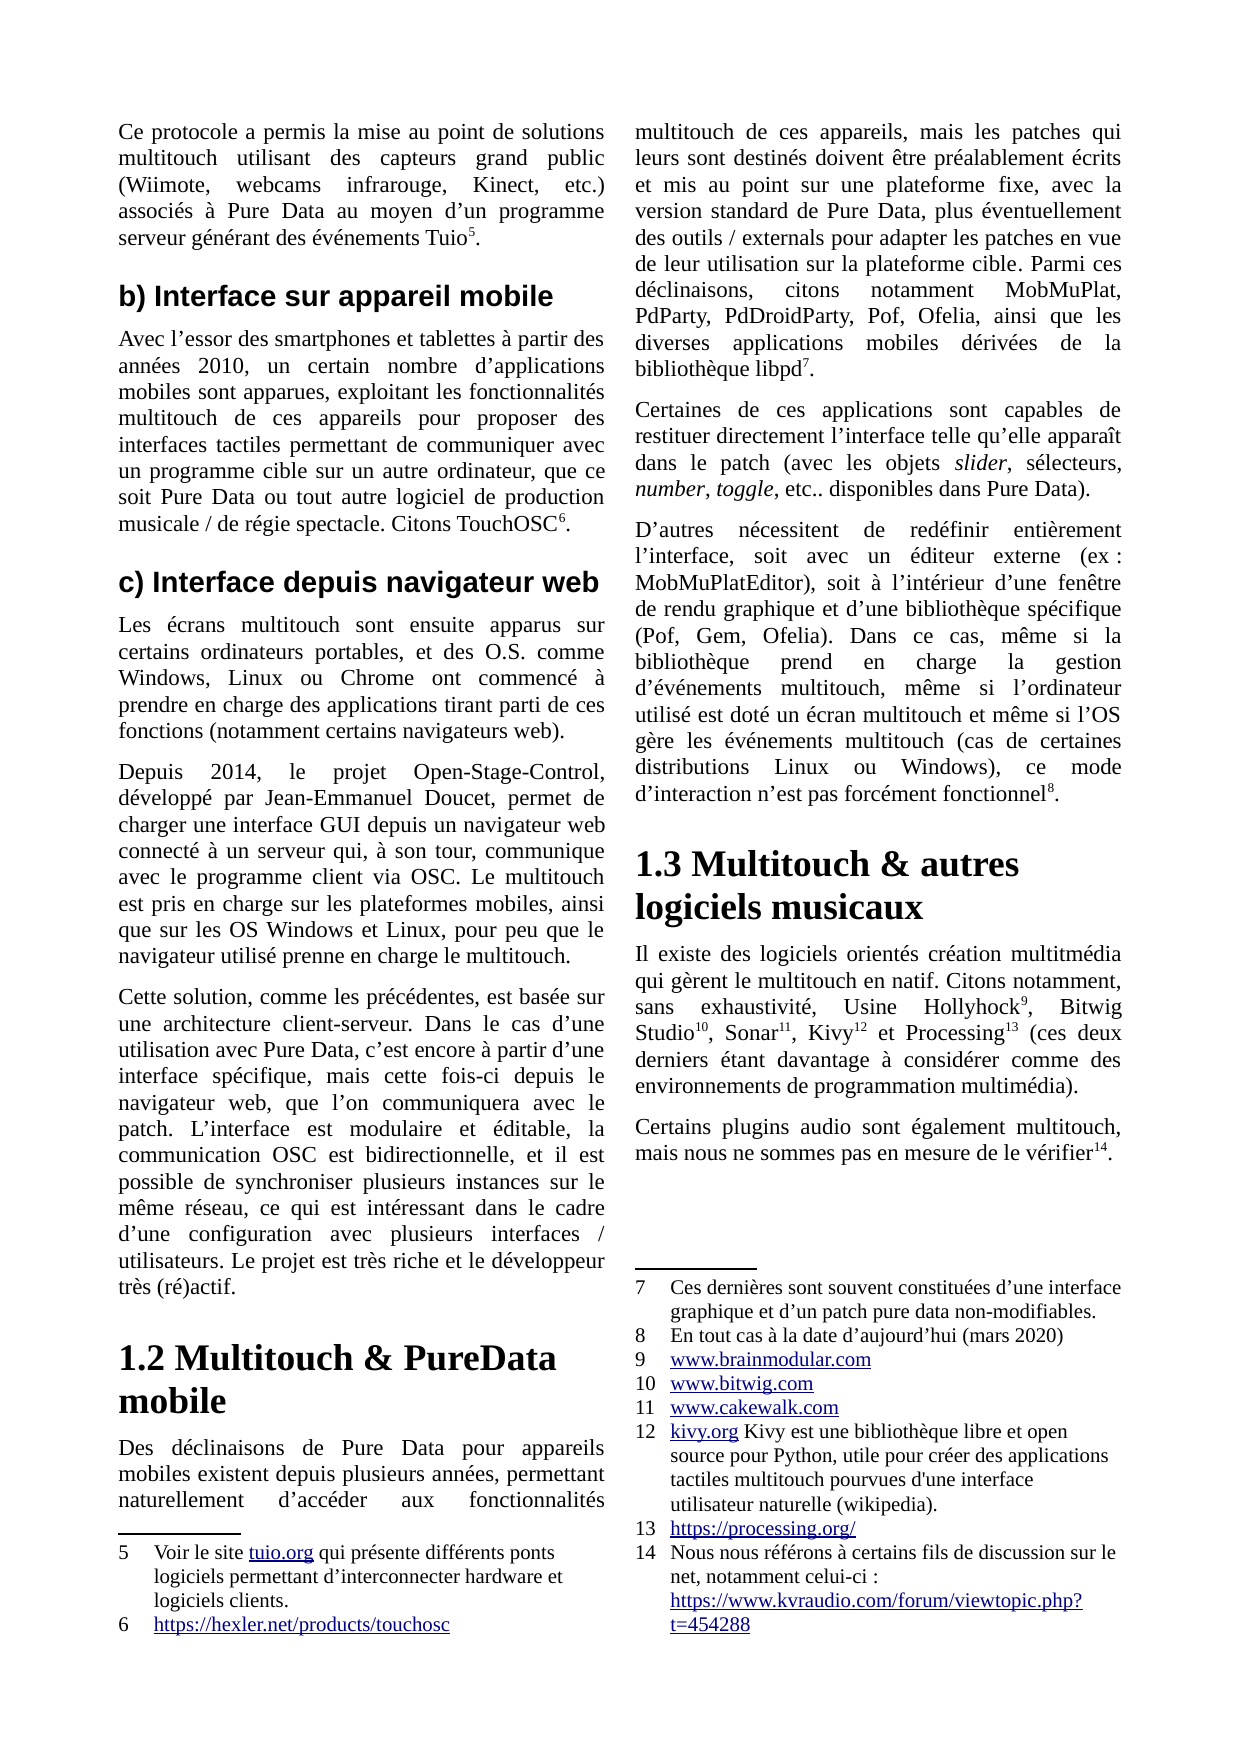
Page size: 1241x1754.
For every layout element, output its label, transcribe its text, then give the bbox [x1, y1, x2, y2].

text Les écrans multitouch sont ensuite apparus sur certains ordinateurs portables, et des O.S. comme Windows, Linux ou Chrome ont commencé à prendre en charge des applications tirant parti de ces fonctions (notamment certains navigateurs web). [118, 612, 605, 743]
text https://hexler.net/products/touchosc [118, 1612, 605, 1636]
subtitle 1.2 Multitouch & PureData mobile [118, 1335, 605, 1421]
subtitle c) Interface depuis navigateur web [118, 565, 605, 599]
text Cette solution, comme les précédentes, est basée sur une architecture client-serveur. Dans le cas d’une utilisation avec Pure Data, c’est encore à partir d’une interface spécifique, mais cette fois-ci depuis le navigateur web, que l’on communiquera avec le patch. L’interface est modulaire et éditable, la communication OSC est bidirectionnelle, et il est possible de synchroniser plusieurs instances sur le même réseau, ce qui est intéressant dans le cadre d’une configuration avec plusieurs interfaces / utilisateurs. Le projet est très riche et le développeur très (ré)actif. [118, 983, 605, 1299]
subtitle b) Interface sur appareil mobile [118, 279, 605, 313]
text Ces dernières sont souvent constituées d’une interface graphique et d’un patch pure data non-modifiables. [635, 1275, 1122, 1323]
text www.brainmodular.com [635, 1347, 1122, 1371]
text www.cakewalk.com [635, 1395, 1122, 1419]
text Voir le site tuio.org qui présente différents ponts logiciels permettant d’interconnecter hardware et logiciels clients. [118, 1539, 605, 1612]
text multitouch de ces appareils, mais les patches qui leurs sont destinés doivent être préalablement écrits et mis au point sur une plateforme fixe, avec la version standard de Pure Data, plus éventuellement des outils / externals pour adapter les patches en vue de leur utilisation sur la plateforme cible. Parmi ces déclinaisons, citons notamment MobMuPlat, PdParty, PdDroidParty, Pof, Ofelia, ainsi que les diverses applications mobiles dérivées de la bibliothèque libpd. [635, 118, 1122, 382]
subtitle 1.3 Multitouch & autres logiciels musicaux [635, 842, 1122, 928]
text kivy.org Kivy est une bibliothèque libre et open source pour Python, utile pour créer des applications tactiles multitouch pourvues d'une interface utilisateur naturelle (wikipedia). [635, 1419, 1122, 1516]
text Des déclinaisons de Pure Data pour appareils mobiles existent depuis plusieurs années, permettant naturellement d’accéder aux fonctionnalités [118, 1434, 605, 1513]
text https://processing.org/ [635, 1516, 1122, 1539]
text Depuis 2014, le projet Open-Stage-Control, développé par Jean-Emmanuel Doucet, permet de charger une interface GUI depuis un navigateur web connecté à un serveur qui, à son tour, communique avec le programme client via OSC. Le multitouch est pris en charge sur les plateformes mobiles, ainsi que sur les OS Windows et Linux, pour peu que le navigateur utilisé prenne en charge le multitouch. [118, 758, 605, 969]
text Avec l’essor des smartphones et tablettes à partir des années 2010, un certain nombre d’applications mobiles sont apparues, exploitant les fonctionnalités multitouch de ces appareils pour proposer des interfaces tactiles permettant de communiquer avec un programme cible sur un autre ordinateur, que ce soit Pure Data ou tout autre logiciel de production musicale / de régie spectacle. Citons TouchOSC. [118, 325, 605, 536]
text Ce protocole a permis la mise au point de solutions multitouch utilisant des capteurs grand public (Wiimote, webcams infrarouge, Kinect, etc.) associés à Pure Data au moyen d’un programme serveur générant des événements Tuio. [118, 118, 605, 250]
text En tout cas à la date d’aujourd’hui (mars 2020) [635, 1323, 1122, 1347]
text Certaines de ces applications sont capables de restituer directement l’interface telle qu’elle apparaît dans le patch (avec les objets slider, sélecteurs, number, toggle, etc.. disponibles dans Pure Data). [635, 396, 1122, 502]
text Il existe des logiciels orientés création multitmédia qui gèrent le multitouch en natif. Citons notamment, sans exhaustivité, Usine Hollyhock, Bitwig Studio, Sonar, Kivy et Processing (ces deux derniers étant davantage à considérer comme des environnements de programmation multimédia). [635, 940, 1122, 1098]
text www.bitwig.com [635, 1371, 1122, 1395]
text Certains plugins audio sont également multitouch, mais nous ne sommes pas en mesure de le vérifier. [635, 1113, 1122, 1166]
text Nous nous référons à certains fils de discussion sur le net, notamment celui-ci : https://www.kvraudio.com/forum/viewtopic.php?t=454288 [635, 1539, 1122, 1636]
text D’autres nécessitent de redéfinir entièrement l’interface, soit avec un éditeur externe (ex : MobMuPlatEditor), soit à l’intérieur d’une fenêtre de rendu graphique et d’une bibliothèque spécifique (Pof, Gem, Ofelia). Dans ce cas, même si la bibliothèque prend en charge la gestion d’événements multitouch, même si l’ordinateur utilisé est doté un écran multitouch et même si l’OS gère les événements multitouch (cas de certaines distributions Linux ou Windows), ce mode d’interaction n’est pas forcément fonctionnel. [635, 516, 1122, 806]
